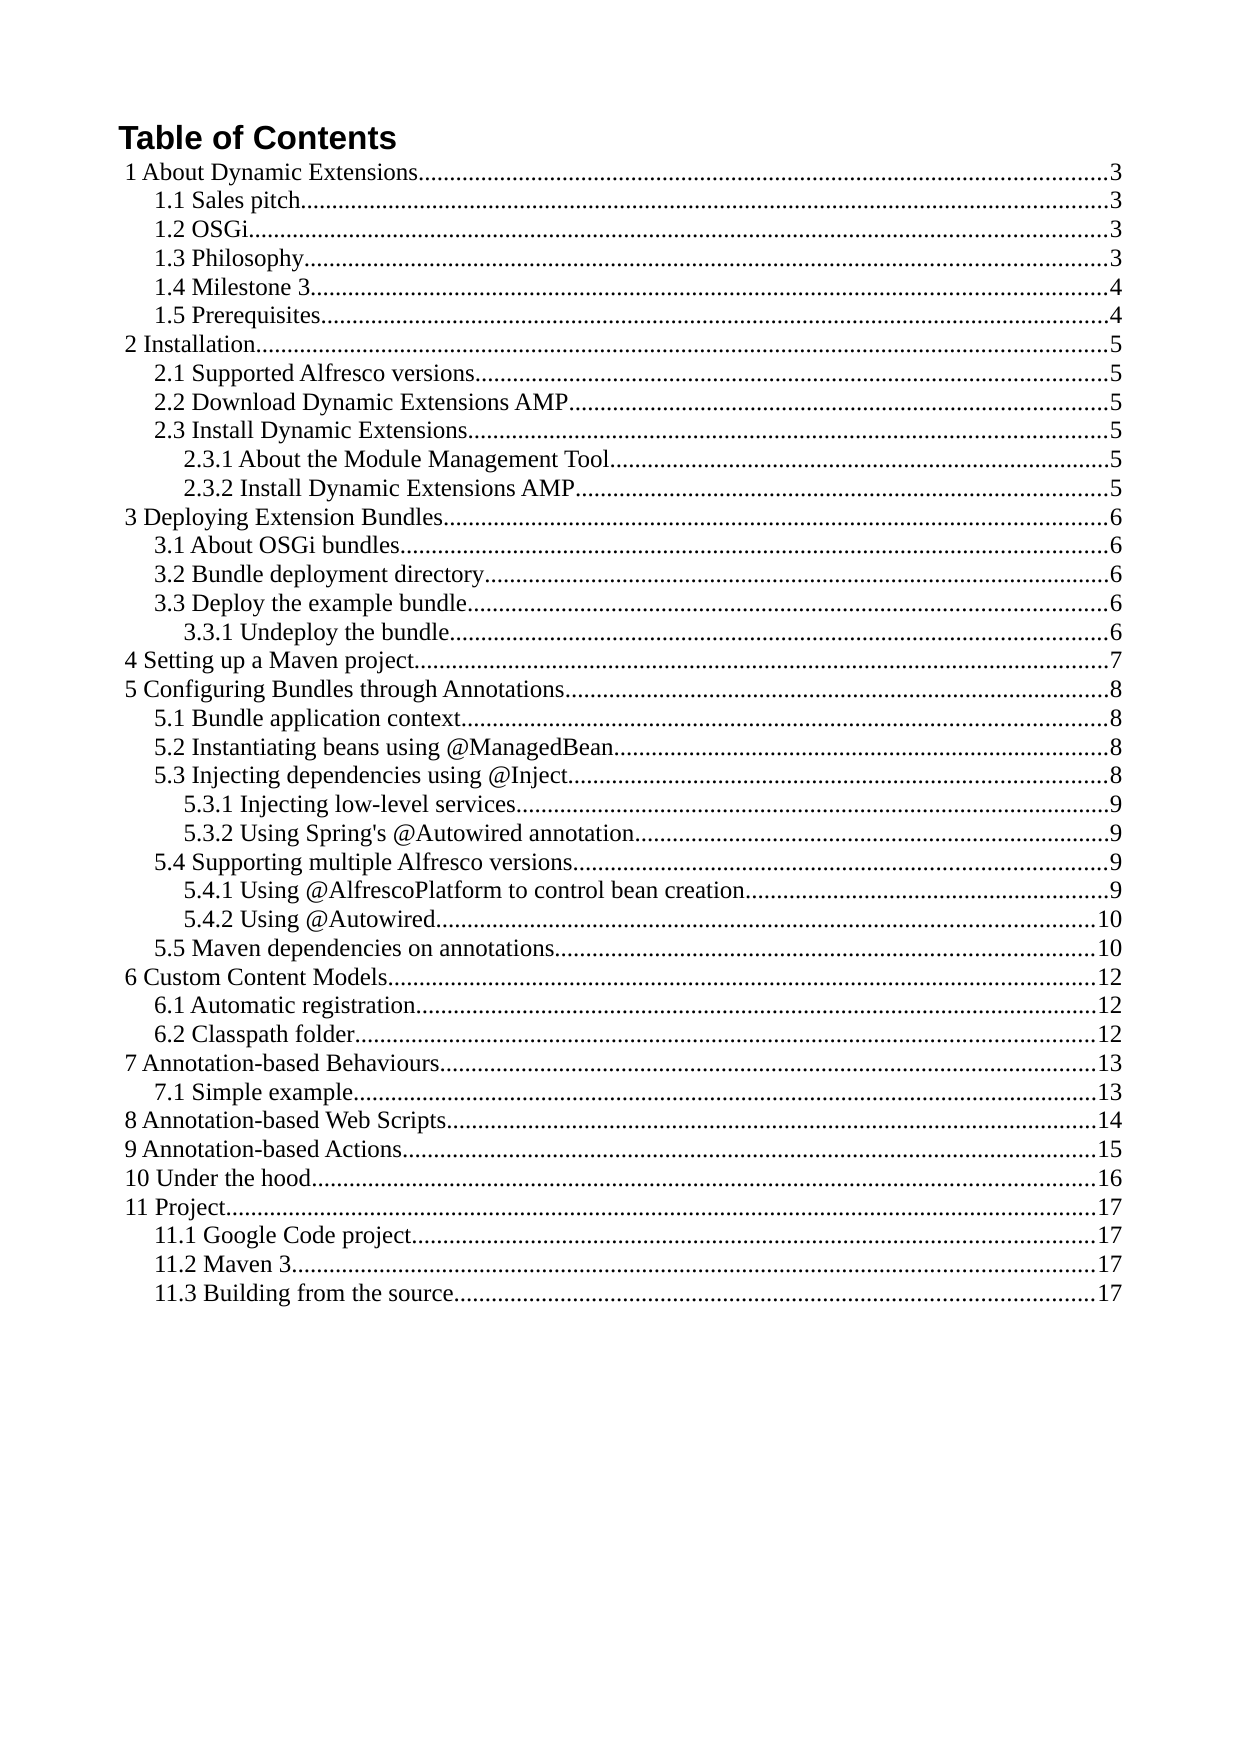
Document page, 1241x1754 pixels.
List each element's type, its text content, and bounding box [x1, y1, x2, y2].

text 5.4 Supporting multiple Alfresco versions 9 [148, 847, 1122, 875]
text 5.4.2 Using @Autowired 10 [177, 904, 1122, 933]
text 11.3 Building from the source 17 [148, 1278, 1122, 1307]
text 5.3.1 Injecting low-level services 9 [177, 789, 1122, 818]
text 2.3 Install Dynamic Extensions 5 [148, 415, 1122, 444]
text 3 Deploying Extension Bundles 6 [118, 502, 1122, 530]
text 1.1 Sales pitch 3 [148, 185, 1122, 214]
text 1.3 Philosophy 3 [148, 243, 1122, 272]
text 5 Configuring Bundles through Annotations 8 [118, 674, 1122, 703]
text 9 Annotation-based Actions 15 [118, 1134, 1122, 1163]
text 1.2 OSGi 3 [148, 214, 1122, 243]
text 5.3 Injecting dependencies using @Inject 8 [148, 760, 1122, 789]
text 3.3 Deploy the example bundle 6 [148, 588, 1122, 617]
text 3.1 About OSGi bundles 6 [148, 530, 1122, 559]
text 6.2 Classpath folder 12 [148, 1019, 1122, 1048]
text 11.2 Maven 3 17 [148, 1249, 1122, 1278]
text 7 Annotation-based Behaviours 13 [118, 1048, 1122, 1077]
text 5.2 Instantiating beans using @ManagedBean 8 [148, 732, 1122, 760]
text 5.3.2 Using Spring's @Autowired annotation 9 [177, 818, 1122, 847]
text 2 Installation 5 [118, 329, 1122, 358]
text 5.5 Maven dependencies on annotations 10 [148, 933, 1122, 962]
text 10 Under the hood 16 [118, 1163, 1122, 1192]
text 1 About Dynamic Extensions 3 [118, 157, 1122, 185]
text 6 Custom Content Models 12 [118, 962, 1122, 990]
text 3.3.1 Undeploy the bundle 6 [177, 617, 1122, 645]
text 7.1 Simple example 13 [148, 1077, 1122, 1105]
subtitle Table of Contents [118, 118, 1122, 157]
text 3.2 Bundle deployment directory 6 [148, 559, 1122, 588]
text 2.2 Download Dynamic Extensions AMP 5 [148, 387, 1122, 415]
text 5.4.1 Using @AlfrescoPlatform to control bean creation 9 [177, 875, 1122, 904]
text 8 Annotation-based Web Scripts 14 [118, 1105, 1122, 1134]
text 11 Project 17 [118, 1192, 1122, 1220]
text 2.3.1 About the Module Management Tool 5 [177, 444, 1122, 473]
text 1.5 Prerequisites 4 [148, 300, 1122, 329]
text 5.1 Bundle application context 8 [148, 703, 1122, 732]
text 4 Setting up a Maven project 7 [118, 645, 1122, 674]
text 2.1 Supported Alfresco versions 5 [148, 358, 1122, 387]
text 6.1 Automatic registration 12 [148, 990, 1122, 1019]
text 1.4 Milestone 3 4 [148, 272, 1122, 300]
text 11.1 Google Code project 17 [148, 1220, 1122, 1249]
text 2.3.2 Install Dynamic Extensions AMP 5 [177, 473, 1122, 502]
